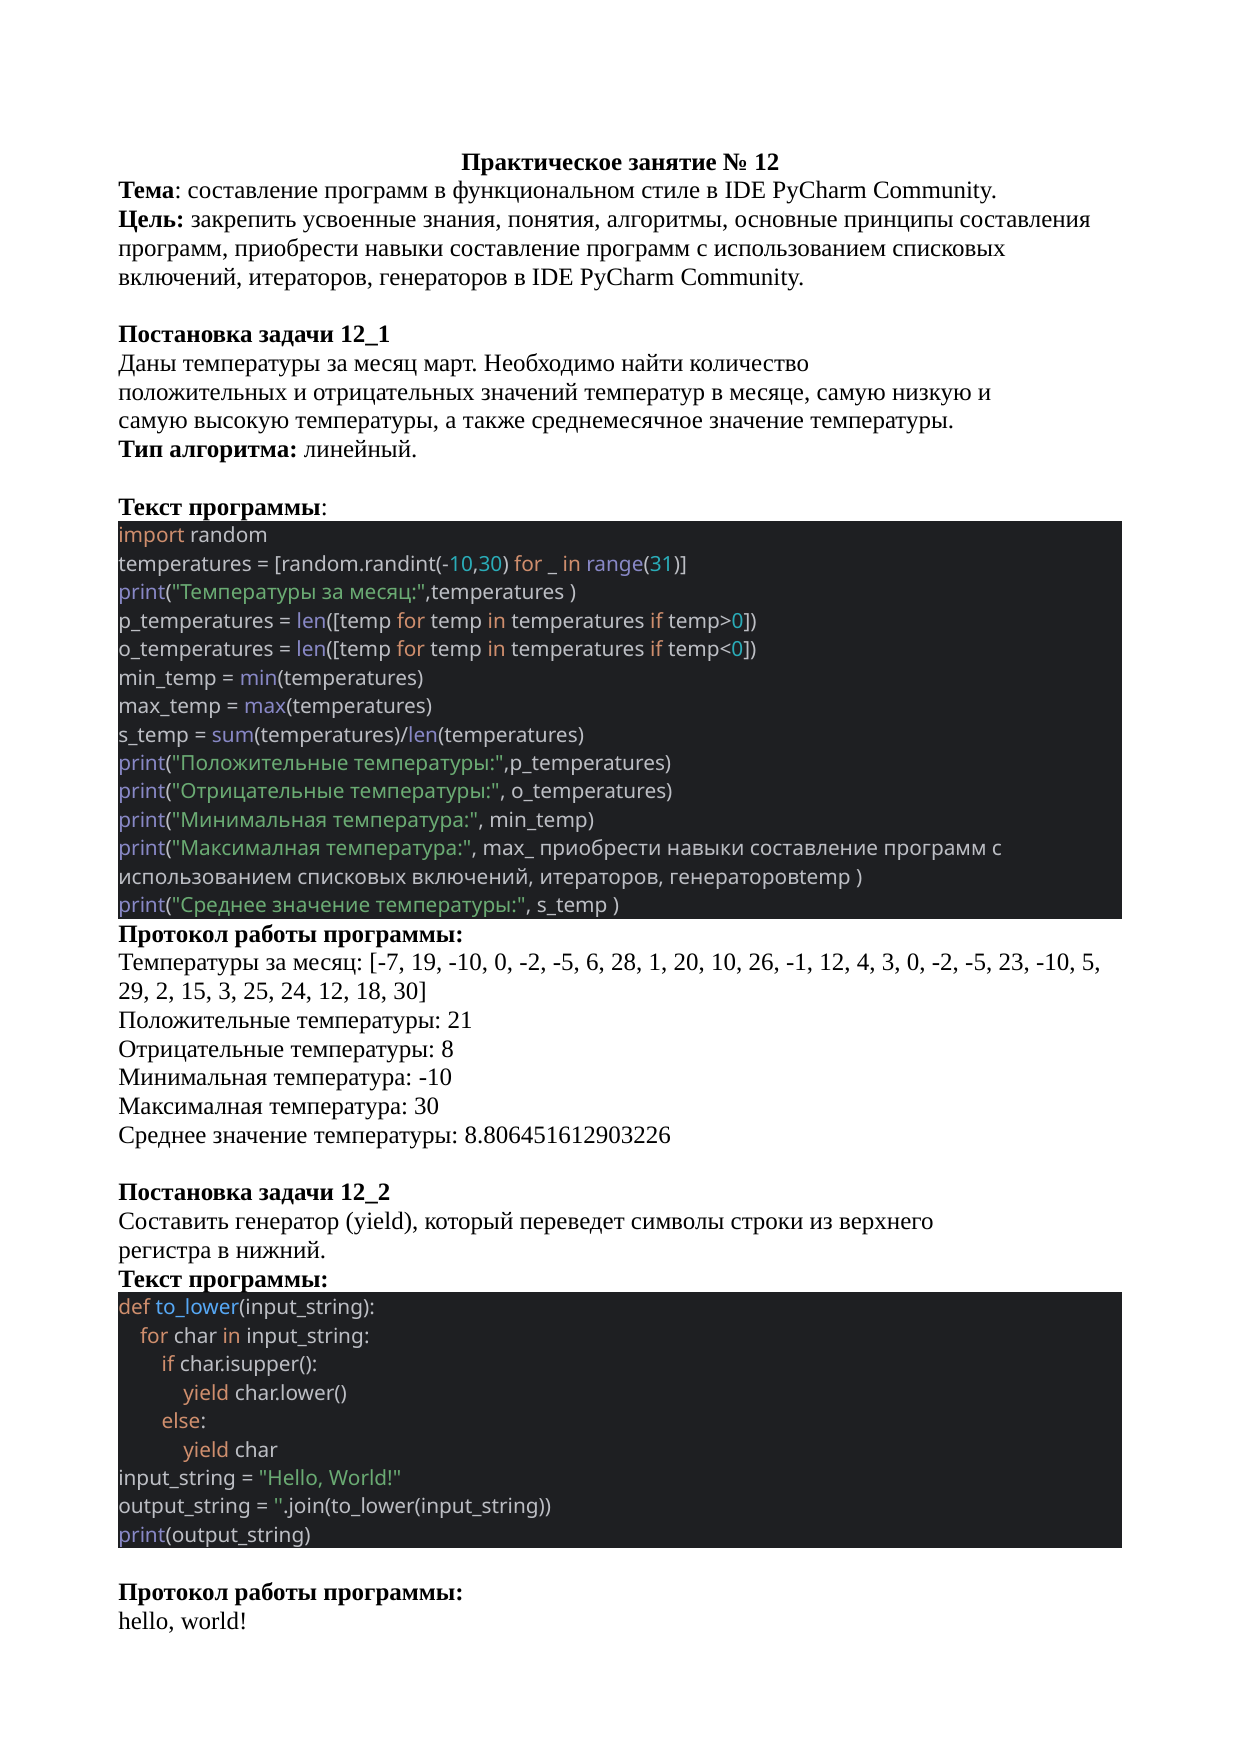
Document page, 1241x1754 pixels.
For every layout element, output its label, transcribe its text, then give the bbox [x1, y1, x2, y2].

text Составить генератор (yield), который переведет символы строки из верхнего регистра в нижний. [118, 1206, 1122, 1264]
text Постановка задачи 12_2 [118, 1177, 1122, 1206]
text Цель: закрепить усвоенные знания, понятия, алгоритмы, основные принципы составления программ, приобрести навыки составление программ с использованием списковых включений, итераторов, генераторов в IDE PyCharm Community. [118, 204, 1122, 291]
text Положительные температуры: 21 [118, 1005, 1122, 1034]
text Текст программы: [118, 492, 1122, 521]
text import random temperatures = [random.randint(-10,30) for _ in range(31)] print("Температуры за месяц:",temperatures ) p_temperatures = len([temp for temp in temperatures if temp>0]) o_temperatures = len([temp for temp in temperatures if temp<0]) min_temp = min(temperatures) max_temp = max(temperatures) s_temp = sum(temperatures)/len(temperatures) print("Положительные температуры:",p_temperatures) print("Отрицательные температуры:", o_temperatures) print("Минимальная температура:", min_temp) print("Максималная температура:", max_ приобрести навыки составление программ с использованием списковых включений, итераторов, генераторовtemp ) print("Среднее значение температуры:", s_temp ) [118, 521, 1122, 919]
text Минимальная температура: -10 [118, 1062, 1122, 1091]
text Тема: составление программ в функциональном стиле в IDE PyCharm Community. [118, 176, 1122, 204]
text def to_lower(input_string): for char in input_string: if char.isupper(): yield char.lower() else: yield char input_string = "Hello, World!" output_string = ''.join(to_lower(input_string)) print(output_string) [118, 1292, 1122, 1548]
text Постановка задачи 12_1 [118, 319, 1122, 348]
text Максималная температура: 30 [118, 1091, 1122, 1120]
text Практическое занятие № 12 [118, 147, 1122, 176]
text Протокол работы программы: [118, 1577, 1122, 1606]
text Тип алгоритма: линейный. [118, 434, 1122, 463]
text Текст программы: [118, 1264, 1122, 1292]
text Отрицательные температуры: 8 [118, 1034, 1122, 1062]
text Среднее значение температуры: 8.806451612903226 [118, 1120, 1122, 1149]
text Температуры за месяц: [-7, 19, -10, 0, -2, -5, 6, 28, 1, 20, 10, 26, -1, 12, 4, 3, 0, -2, -5, 23, -10, 5, 29, 2, 15, 3, 25, 24, 12, 18, 30] [118, 947, 1122, 1005]
text Даны температуры за месяц март. Необходимо найти количество положительных и отрицательных значений температур в месяце, самую низкую и самую высокую температуры, а также среднемесячное значение температуры. [118, 348, 1122, 434]
text hello, world! [118, 1606, 1122, 1635]
text Протокол работы программы: [118, 919, 1122, 947]
